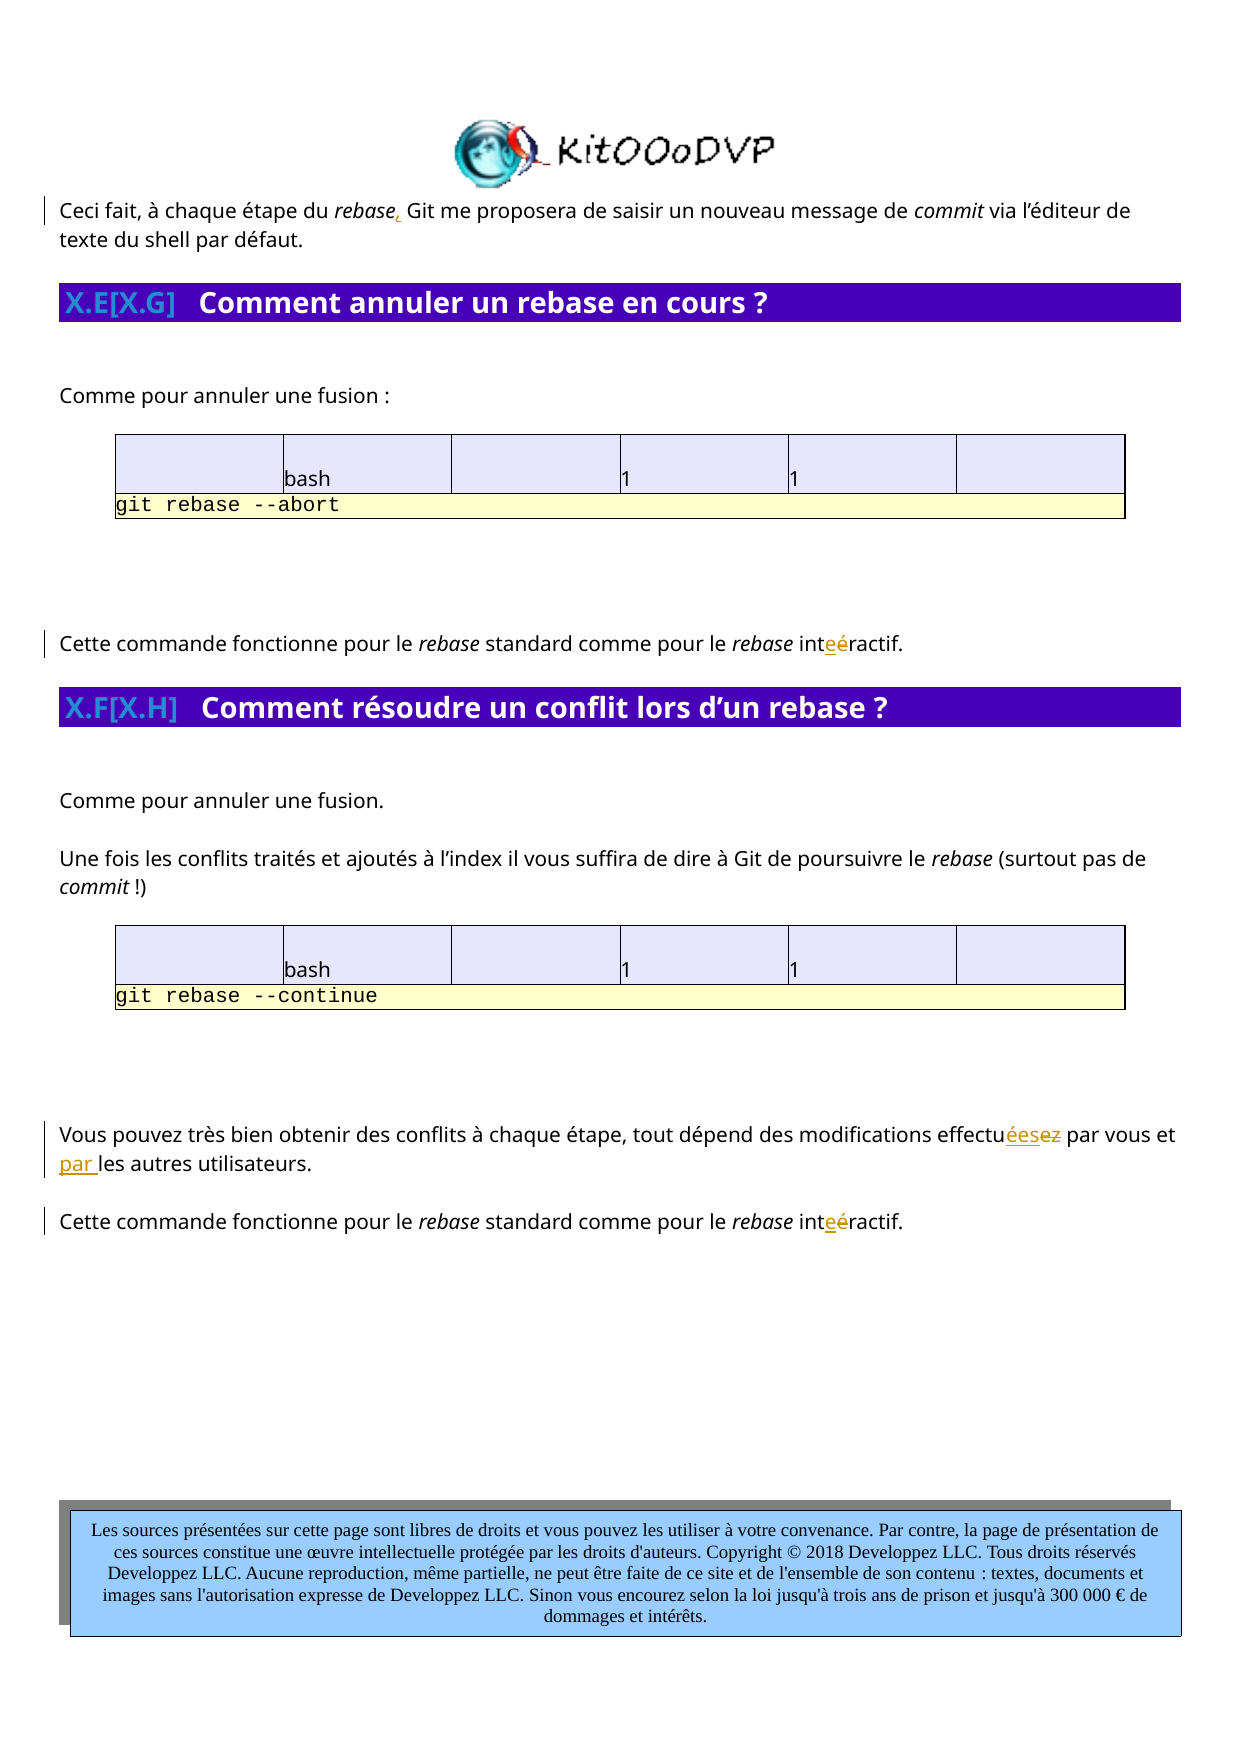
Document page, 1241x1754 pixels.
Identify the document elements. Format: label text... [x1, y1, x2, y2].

table_header bash [284, 926, 451, 984]
table_header bash [284, 435, 451, 493]
table_header [452, 435, 620, 493]
table_header 1 [789, 926, 956, 984]
text Une fois les conflits traités et ajoutés à l’index il vous suffira de dire à Git de poursuivre le rebase (surtout pas de commit !) [59, 844, 1181, 901]
table_header 1 [621, 926, 788, 984]
text Comme pour annuler une fusion. [59, 786, 1181, 814]
text Comme pour annuler une fusion : [59, 381, 1181, 410]
table_header [957, 926, 1124, 984]
table_header [452, 926, 620, 984]
table_header 1 [621, 435, 788, 493]
text Cette commande fonctionne pour le rebase standard comme pour le rebase interactif. [59, 1207, 1181, 1235]
text Ceci fait, à chaque étape du rebase, Git me proposera de saisir un nouveau message de commit via l’éditeur de texte du shell par défaut. [59, 196, 1181, 253]
text Vous pouvez très bien obtenir des conflits à chaque étape, tout dépend des modifications effectuées par vous et par les autres utilisateurs. [59, 1121, 1181, 1177]
subtitle Comment annuler un rebase en cours ? [59, 283, 1181, 322]
table_header [116, 435, 283, 493]
table_header 1 [789, 435, 956, 493]
table_header [116, 926, 283, 984]
table_header [957, 435, 1124, 493]
text Cette commande fonctionne pour le rebase standard comme pour le rebase interactif. [59, 629, 1181, 658]
subtitle Comment résoudre un conflit lors d’un rebase ? [59, 687, 1181, 727]
picture [453, 118, 781, 191]
